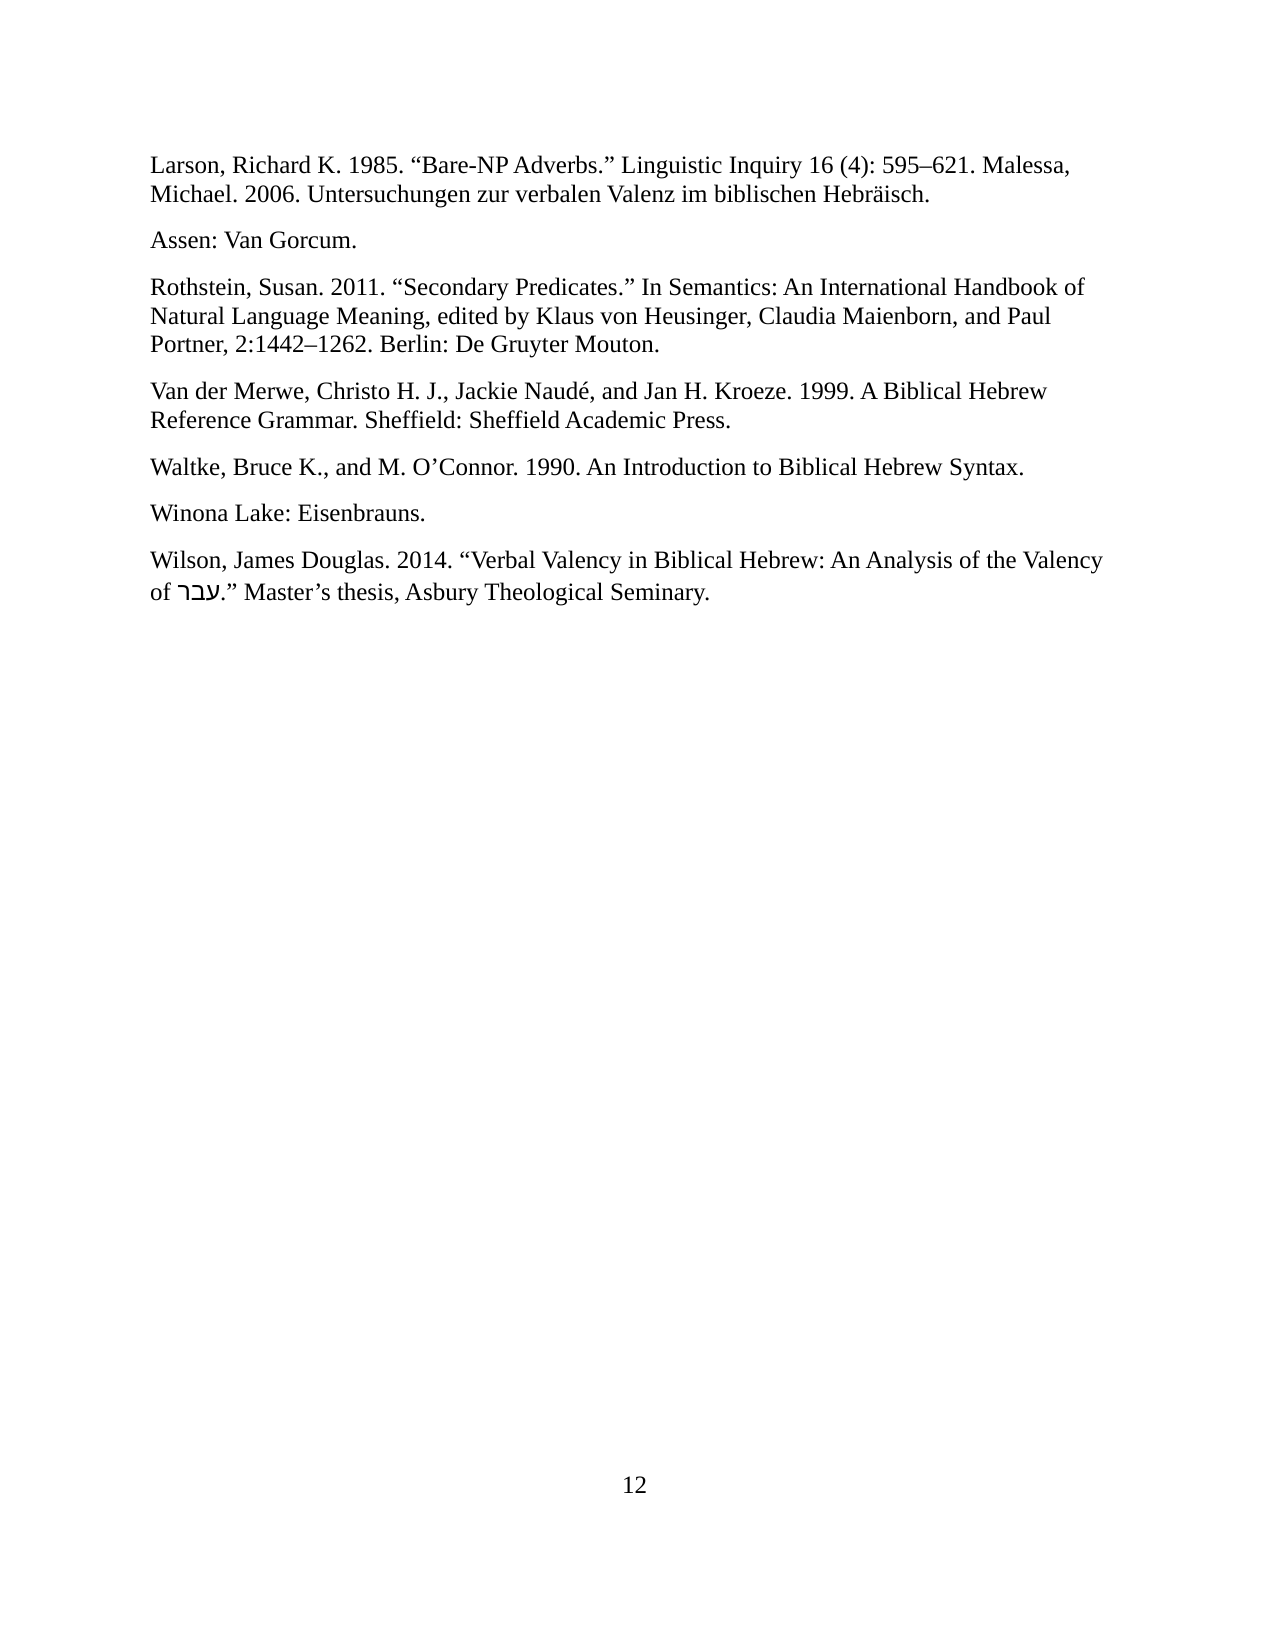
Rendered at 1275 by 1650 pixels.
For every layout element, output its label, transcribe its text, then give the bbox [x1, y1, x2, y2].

text Winona Lake: Eisenbrauns. [150, 498, 1125, 527]
text Van der Merwe, Christo H. J., Jackie Naudé, and Jan H. Kroeze. 1999. A Biblical Hebrew Reference Grammar. Sheffield: Sheffield Academic Press. [150, 376, 1125, 434]
text Larson, Richard K. 1985. “Bare-NP Adverbs.” Linguistic Inquiry 16 (4): 595–621. Malessa, Michael. 2006. Untersuchungen zur verbalen Valenz im biblischen Hebräisch. [150, 150, 1125, 207]
text Assen: Van Gorcum. [150, 225, 1125, 254]
text Wilson, James Douglas. 2014. “Verbal Valency in Biblical Hebrew: An Analysis of the Valency of עבר.” Master’s thesis, Asbury Theological Seminary. [150, 545, 1125, 608]
text Rothstein, Susan. 2011. “Secondary Predicates.” In Semantics: An International Handbook of Natural Language Meaning, edited by Klaus von Heusinger, Claudia Maienborn, and Paul Portner, 2:1442–1262. Berlin: De Gruyter Mouton. [150, 272, 1125, 358]
text Waltke, Bruce K., and M. O’Connor. 1990. An Introduction to Biblical Hebrew Syntax. [150, 452, 1125, 480]
